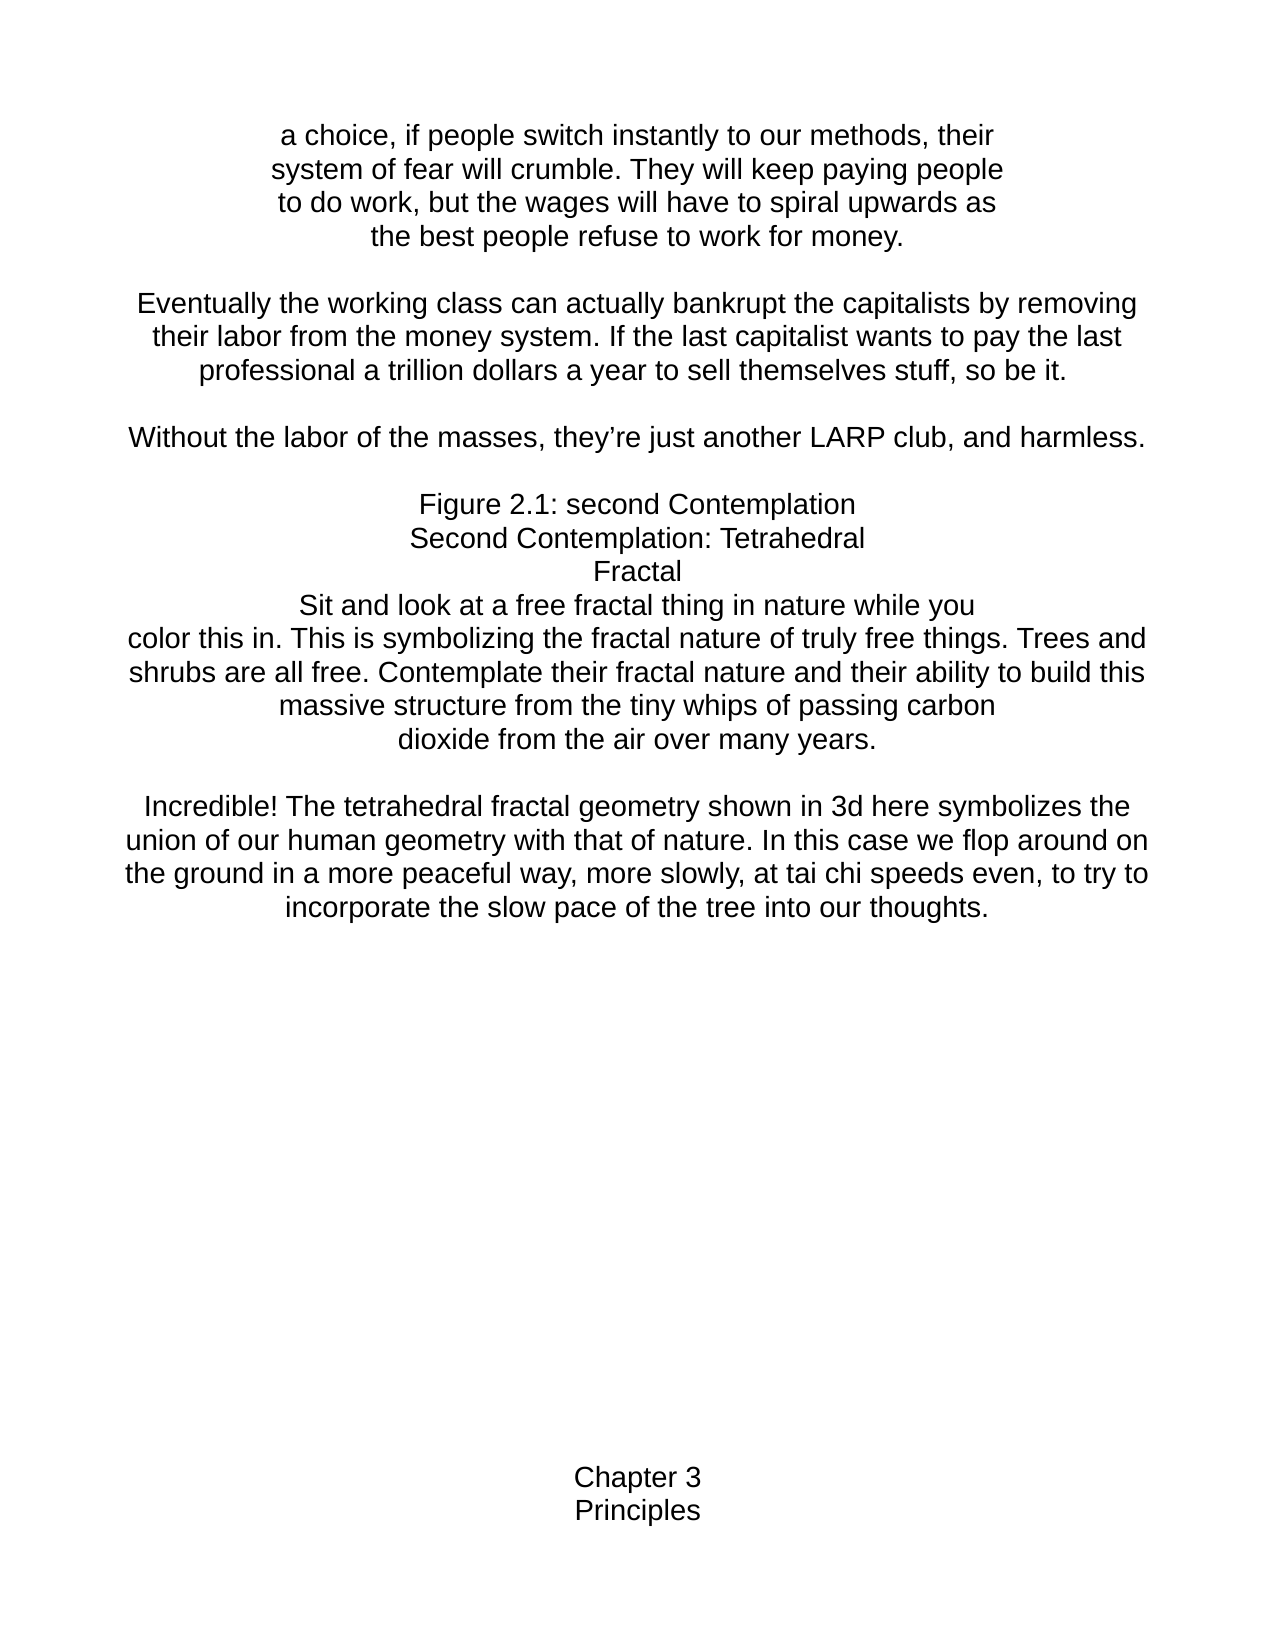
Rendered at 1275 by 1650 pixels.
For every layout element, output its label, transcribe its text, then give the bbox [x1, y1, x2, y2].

text Figure 2.1: second Contemplation [118, 487, 1157, 521]
text Second Contemplation: Tetrahedral [118, 521, 1157, 554]
text Fractal [118, 554, 1157, 588]
text Sit and look at a free fractal thing in nature while you [118, 588, 1157, 621]
text dioxide from the air over many years. [118, 722, 1157, 755]
text Chapter 3 [118, 1460, 1157, 1493]
text Principles [118, 1493, 1157, 1527]
text the best people refuse to work for money. [118, 219, 1157, 252]
text system of fear will crumble. They will keep paying people [118, 152, 1157, 185]
text to do work, but the wages will have to spiral upwards as [118, 185, 1157, 219]
text Eventually the working class can actually bankrupt the capitalists by removing their labor from the money system. If the last capitalist wants to pay the last professional a trillion dollars a year to sell themselves stuff, so be it. [118, 286, 1157, 386]
text a choice, if people switch instantly to our methods, their [118, 118, 1157, 152]
text Incredible! The tetrahedral fractal geometry shown in 3d here symbolizes the union of our human geometry with that of nature. In this case we flop around on the ground in a more peaceful way, more slowly, at tai chi speeds even, to try to incorporate the slow pace of the tree into our thoughts. [118, 789, 1157, 923]
text color this in. This is symbolizing the fractal nature of truly free things. Trees and shrubs are all free. Contemplate their fractal nature and their ability to build this massive structure from the tiny whips of passing carbon [118, 621, 1157, 722]
text Without the labor of the masses, they’re just another LARP club, and harmless. [118, 420, 1157, 453]
